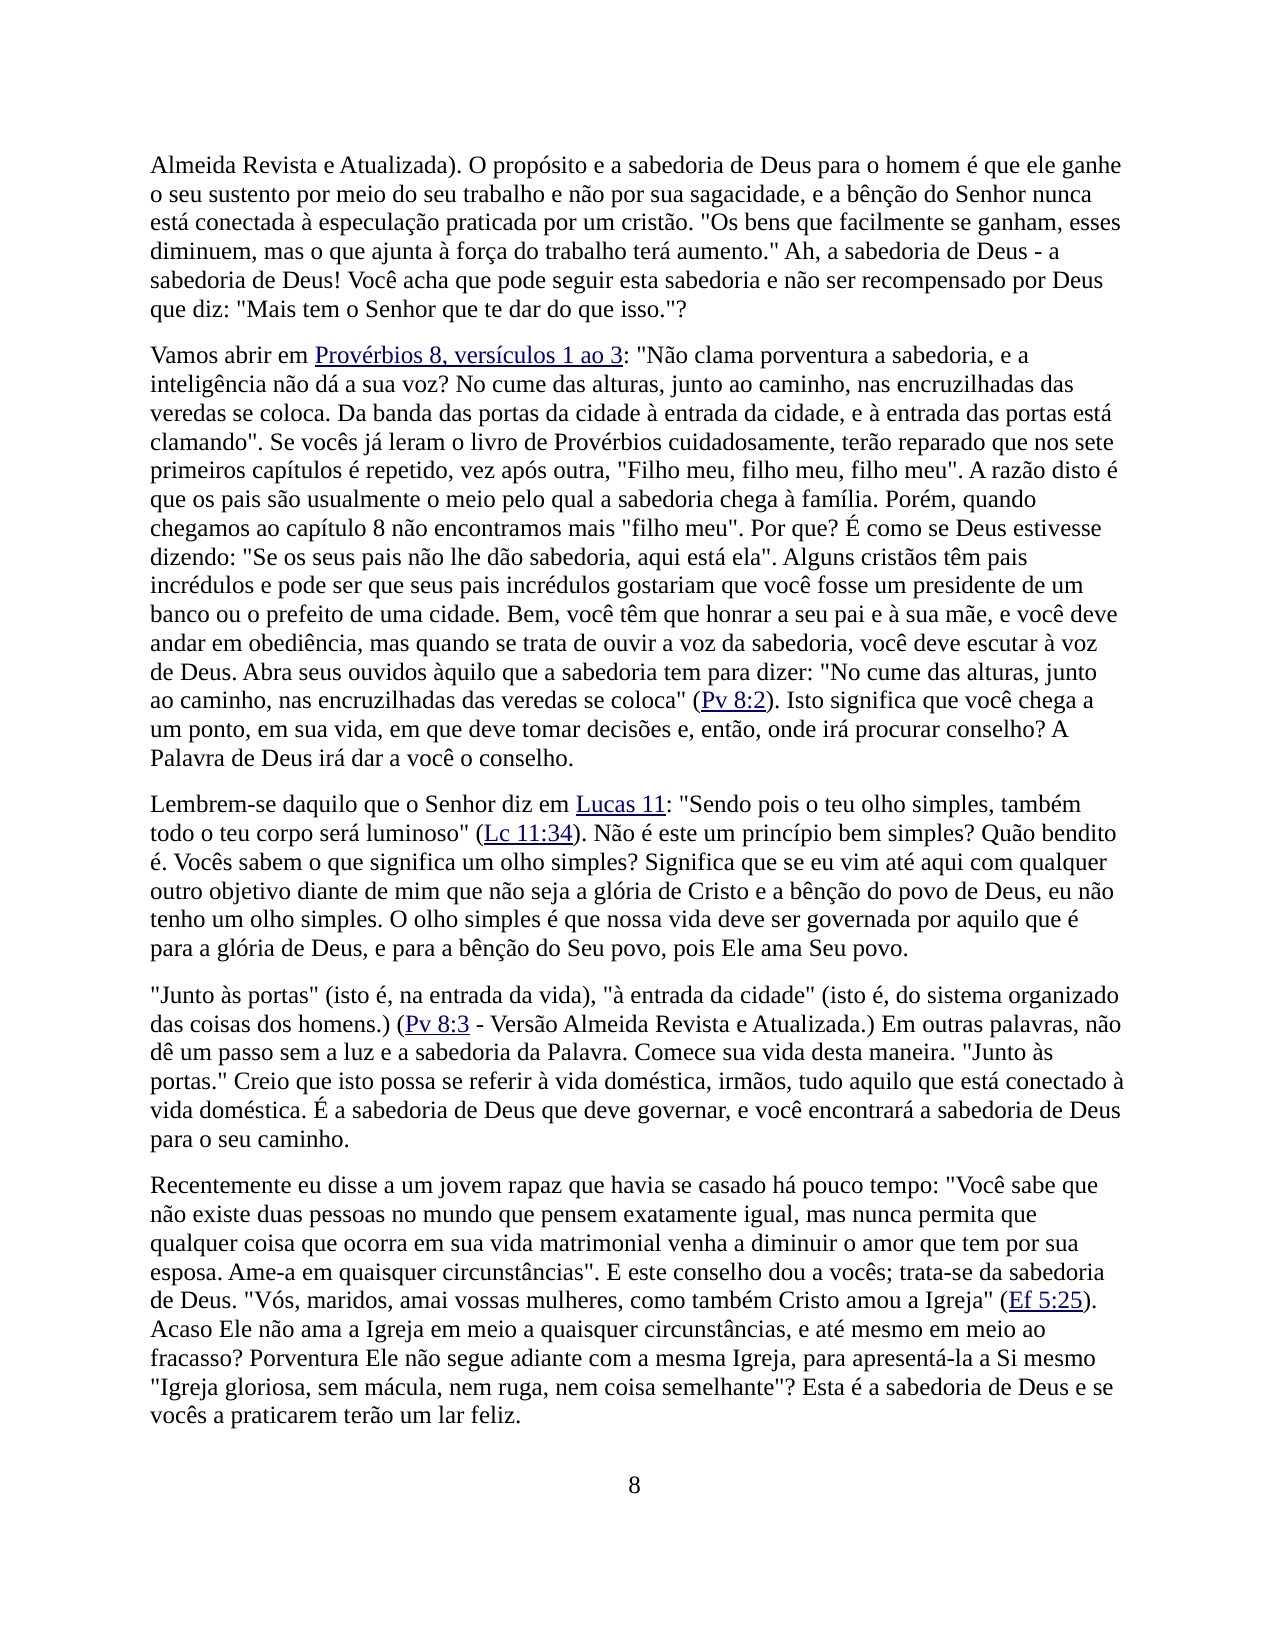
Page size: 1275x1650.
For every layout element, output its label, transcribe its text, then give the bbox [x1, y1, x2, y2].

text Recentemente eu disse a um jovem rapaz que havia se casado há pouco tempo: "Você sabe que não existe duas pessoas no mundo que pensem exatamente igual, mas nunca permita que qualquer coisa que ocorra em sua vida matrimonial venha a diminuir o amor que tem por sua esposa. Ame-a em quaisquer circunstâncias". E este conselho dou a vocês; trata-se da sabedoria de Deus. "Vós, maridos, amai vossas mulheres, como também Cristo amou a Igreja" (Ef 5:25). Acaso Ele não ama a Igreja em meio a quaisquer circunstâncias, e até mesmo em meio ao fracasso? Porventura Ele não segue adiante com a mesma Igreja, para apresentá-la a Si mesmo "Igreja gloriosa, sem mácula, nem ruga, nem coisa semelhante"? Esta é a sabedoria de Deus e se vocês a praticarem terão um lar feliz. [150, 1170, 1125, 1429]
text Lembrem-se daquilo que o Senhor diz em Lucas 11: "Sendo pois o teu olho simples, também todo o teu corpo será luminoso" (Lc 11:34). Não é este um princípio bem simples? Quão bendito é. Vocês sabem o que significa um olho simples? Significa que se eu vim até aqui com qualquer outro objetivo diante de mim que não seja a glória de Cristo e a bênção do povo de Deus, eu não tenho um olho simples. O olho simples é que nossa vida deve ser governada por aquilo que é para a glória de Deus, e para a bênção do Seu povo, pois Ele ama Seu povo. [150, 789, 1125, 962]
text Vamos abrir em Provérbios 8, versículos 1 ao 3: "Não clama porventura a sabedoria, e a inteligência não dá a sua voz? No cume das alturas, junto ao caminho, nas encruzilhadas das veredas se coloca. Da banda das portas da cidade à entrada da cidade, e à entrada das portas está clamando". Se vocês já leram o livro de Provérbios cuidadosamente, terão reparado que nos sete primeiros capítulos é repetido, vez após outra, "Filho meu, filho meu, filho meu". A razão disto é que os pais são usualmente o meio pelo qual a sabedoria chega à família. Porém, quando chegamos ao capítulo 8 não encontramos mais "filho meu". Por que? É como se Deus estivesse dizendo: "Se os seus pais não lhe dão sabedoria, aqui está ela". Alguns cristãos têm pais incrédulos e pode ser que seus pais incrédulos gostariam que você fosse um presidente de um banco ou o prefeito de uma cidade. Bem, você têm que honrar a seu pai e à sua mãe, e você deve andar em obediência, mas quando se trata de ouvir a voz da sabedoria, você deve escutar à voz de Deus. Abra seus ouvidos àquilo que a sabedoria tem para dizer: "No cume das alturas, junto ao caminho, nas encruzilhadas das veredas se coloca" (Pv 8:2). Isto significa que você chega a um ponto, em sua vida, em que deve tomar decisões e, então, onde irá procurar conselho? A Palavra de Deus irá dar a você o conselho. [150, 340, 1125, 772]
text "Junto às portas" (isto é, na entrada da vida), "à entrada da cidade" (isto é, do sistema organizado das coisas dos homens.) (Pv 8:3 - Versão Almeida Revista e Atualizada.) Em outras palavras, não dê um passo sem a luz e a sabedoria da Palavra. Comece sua vida desta maneira. "Junto às portas." Creio que isto possa se referir à vida doméstica, irmãos, tudo aquilo que está conectado à vida doméstica. É a sabedoria de Deus que deve governar, e você encontrará a sabedoria de Deus para o seu caminho. [150, 980, 1125, 1152]
text Almeida Revista e Atualizada). O propósito e a sabedoria de Deus para o homem é que ele ganhe o seu sustento por meio do seu trabalho e não por sua sagacidade, e a bênção do Senhor nunca está conectada à especulação praticada por um cristão. "Os bens que facilmente se ganham, esses diminuem, mas o que ajunta à força do trabalho terá aumento." Ah, a sabedoria de Deus - a sabedoria de Deus! Você acha que pode seguir esta sabedoria e não ser recompensado por Deus que diz: "Mais tem o Senhor que te dar do que isso."? [150, 150, 1125, 322]
